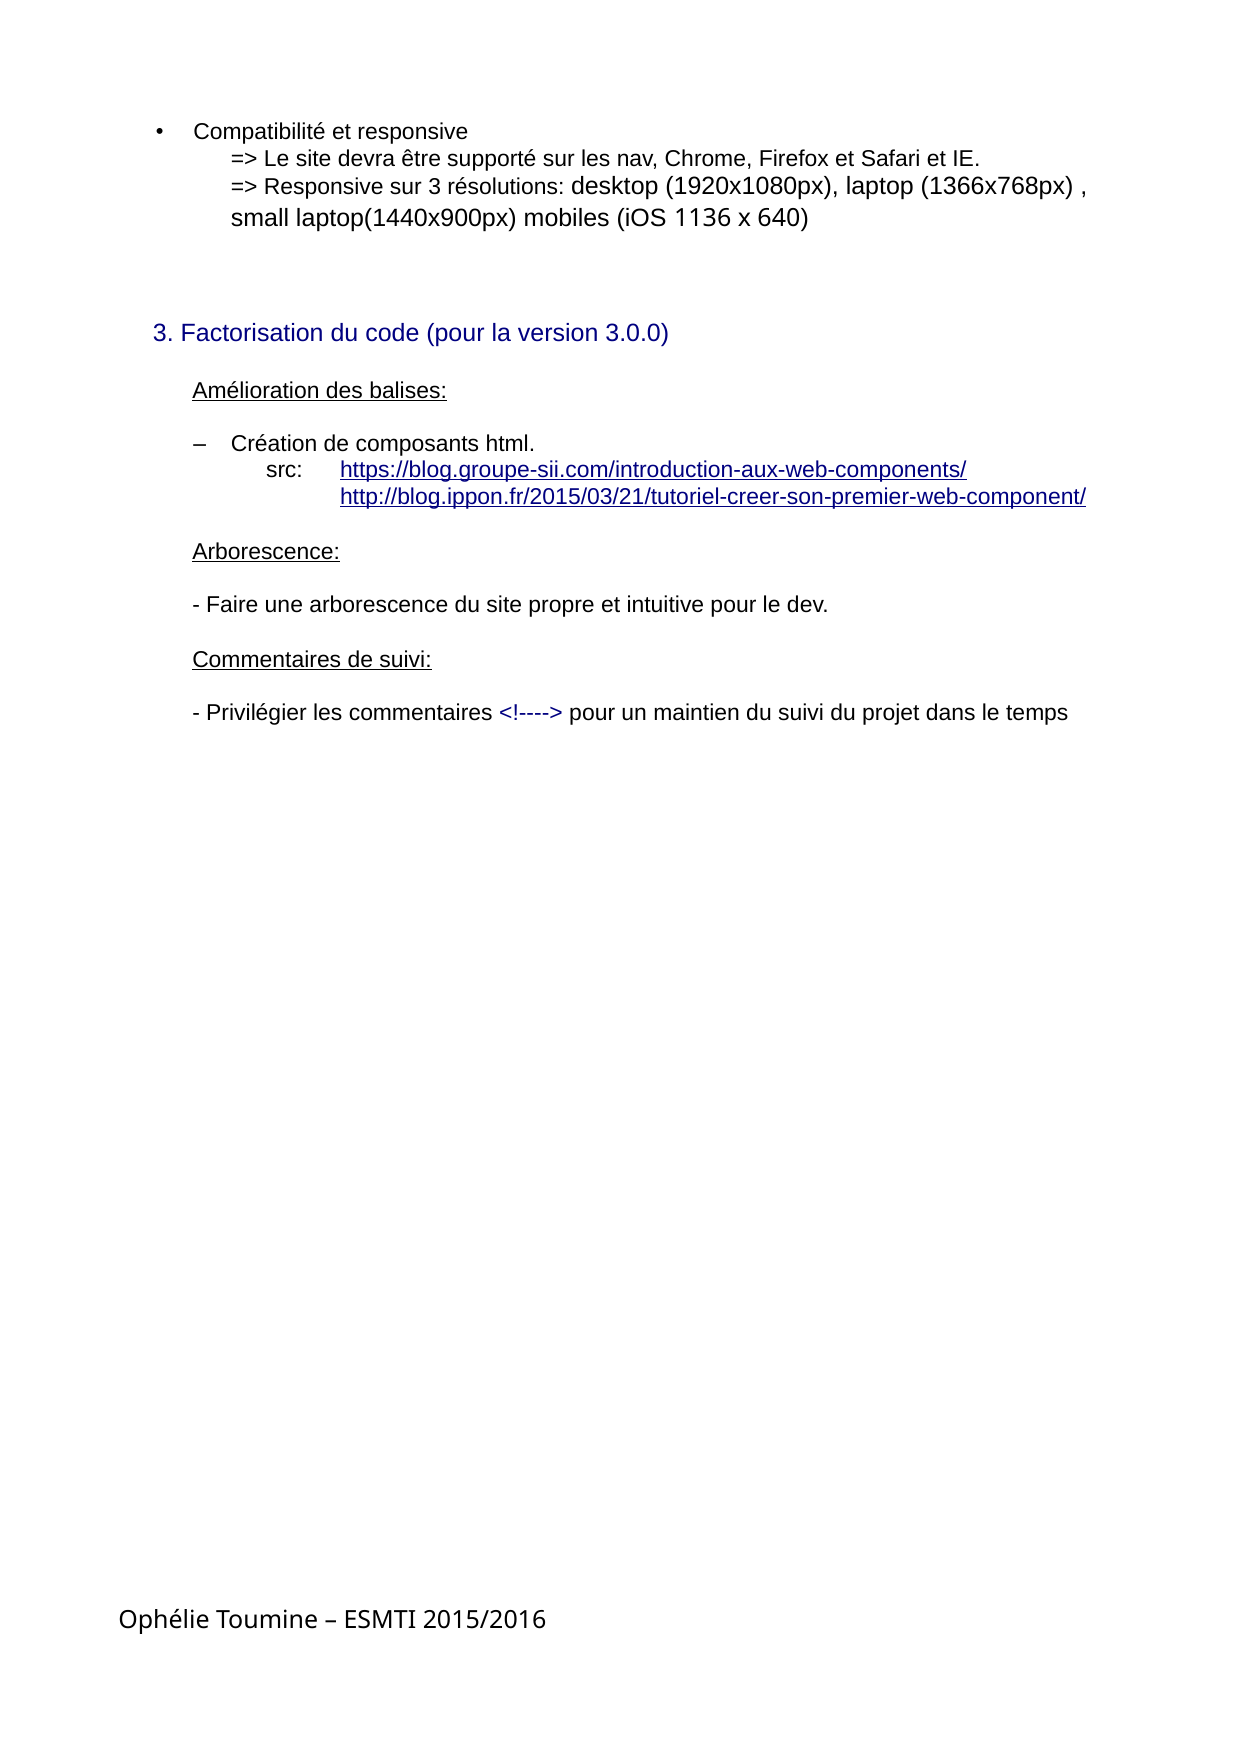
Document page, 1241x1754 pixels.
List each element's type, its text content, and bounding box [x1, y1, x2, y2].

list => Responsive sur 3 résolutions: desktop (1920x1080px), laptop (1366x768px) , small laptop(1440x900px) mobiles (iOS 1136 x 640) [193, 171, 1122, 234]
text http://blog.ippon.fr/2015/03/21/tutoriel-creer-son-premier-web-component/ [118, 483, 1122, 509]
text 3. Factorisation du code (pour la version 3.0.0) [118, 317, 1122, 346]
text - Faire une arborescence du site propre et intuitive pour le dev. [118, 591, 1122, 617]
text Commentaires de suivi: [118, 646, 1122, 672]
list => Le site devra être supporté sur les nav, Chrome, Firefox et Safari et IE. [193, 144, 1122, 171]
text Arborescence: [118, 538, 1122, 564]
text src: https://blog.groupe-sii.com/introduction-aux-web-components/ [118, 456, 1122, 483]
text Amélioration des balises: [118, 375, 1122, 404]
text - Privilégier les commentaires <!----> pour un maintien du suivi du projet dans le temps [118, 698, 1122, 725]
list Compatibilité et responsive [156, 118, 1122, 144]
list Création de composants html. [193, 430, 1122, 456]
